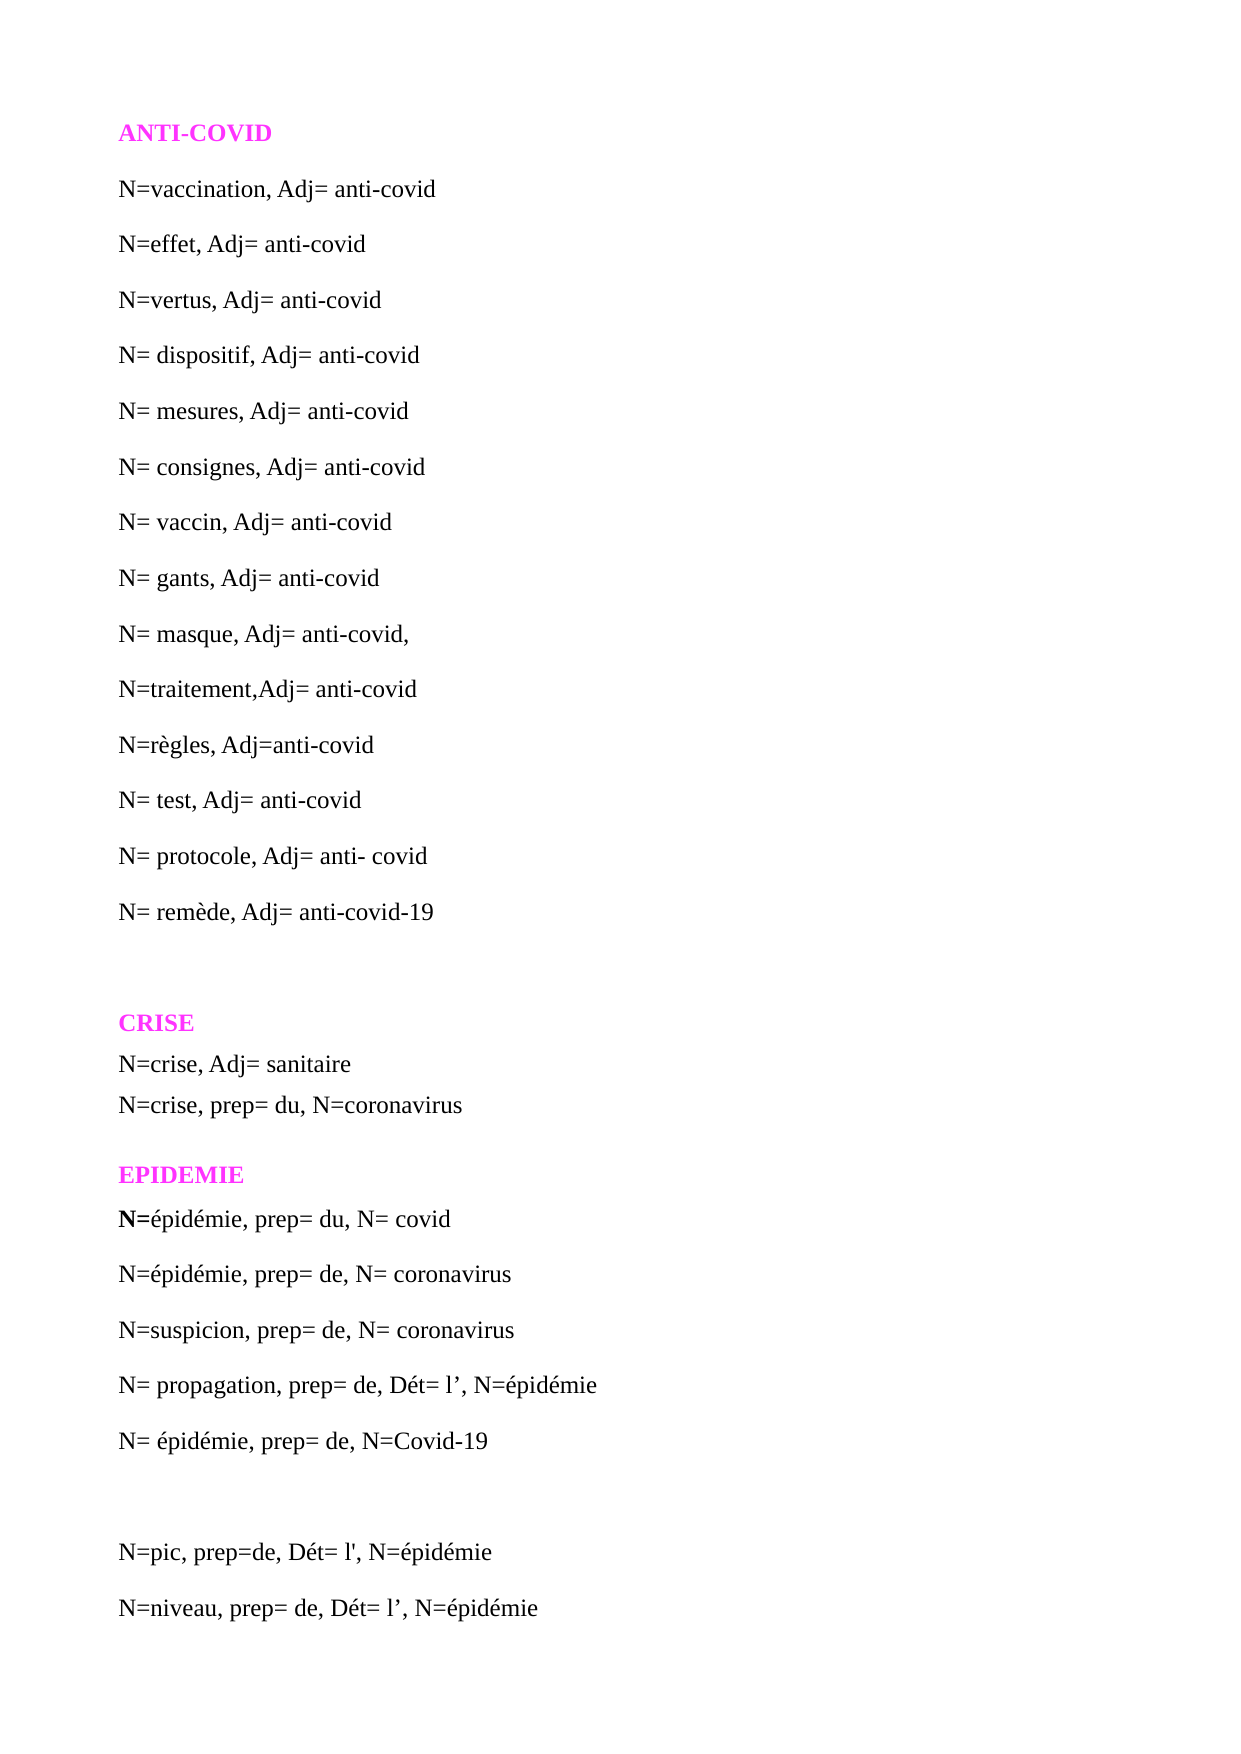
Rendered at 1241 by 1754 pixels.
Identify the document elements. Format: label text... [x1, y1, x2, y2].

text N=suspicion, prep= de, N= coronavirus [118, 1315, 1122, 1344]
text ANTI-COVID [118, 118, 1122, 147]
text N= vaccin, Adj= anti-covid [118, 507, 1122, 536]
text N=pic, prep=de, Dét= l', N=épidémie [118, 1537, 1122, 1566]
text N=crise, prep= du, N=coronavirus [118, 1091, 1122, 1119]
text N=épidémie, prep= de, N= coronavirus [118, 1259, 1122, 1288]
text CRISE [118, 1008, 1122, 1037]
text N=crise, Adj= sanitaire [118, 1049, 1122, 1078]
text N= test, Adj= anti-covid [118, 786, 1122, 814]
text N= consignes, Adj= anti-covid [118, 452, 1122, 481]
text N=traitement,Adj= anti-covid [118, 674, 1122, 703]
text N=vertus, Adj= anti-covid [118, 285, 1122, 314]
text N= gants, Adj= anti-covid [118, 563, 1122, 592]
text N= dispositif, Adj= anti-covid [118, 341, 1122, 369]
text EPIDEMIE [118, 1161, 1122, 1189]
text N= masque, Adj= anti-covid, [118, 619, 1122, 647]
text N=épidémie, prep= du, N= covid [118, 1204, 1122, 1232]
text N= propagation, prep= de, Dét= l’, N=épidémie [118, 1371, 1122, 1399]
text N= mesures, Adj= anti-covid [118, 396, 1122, 425]
text N= remède, Adj= anti-covid-19 [118, 897, 1122, 926]
text N= protocole, Adj= anti- covid [118, 841, 1122, 870]
text N=effet, Adj= anti-covid [118, 229, 1122, 258]
text N= épidémie, prep= de, N=Covid-19 [118, 1426, 1122, 1455]
text N=niveau, prep= de, Dét= l’, N=épidémie [118, 1593, 1122, 1622]
text N=vaccination, Adj= anti-covid [118, 174, 1122, 202]
text N=règles, Adj=anti-covid [118, 730, 1122, 759]
